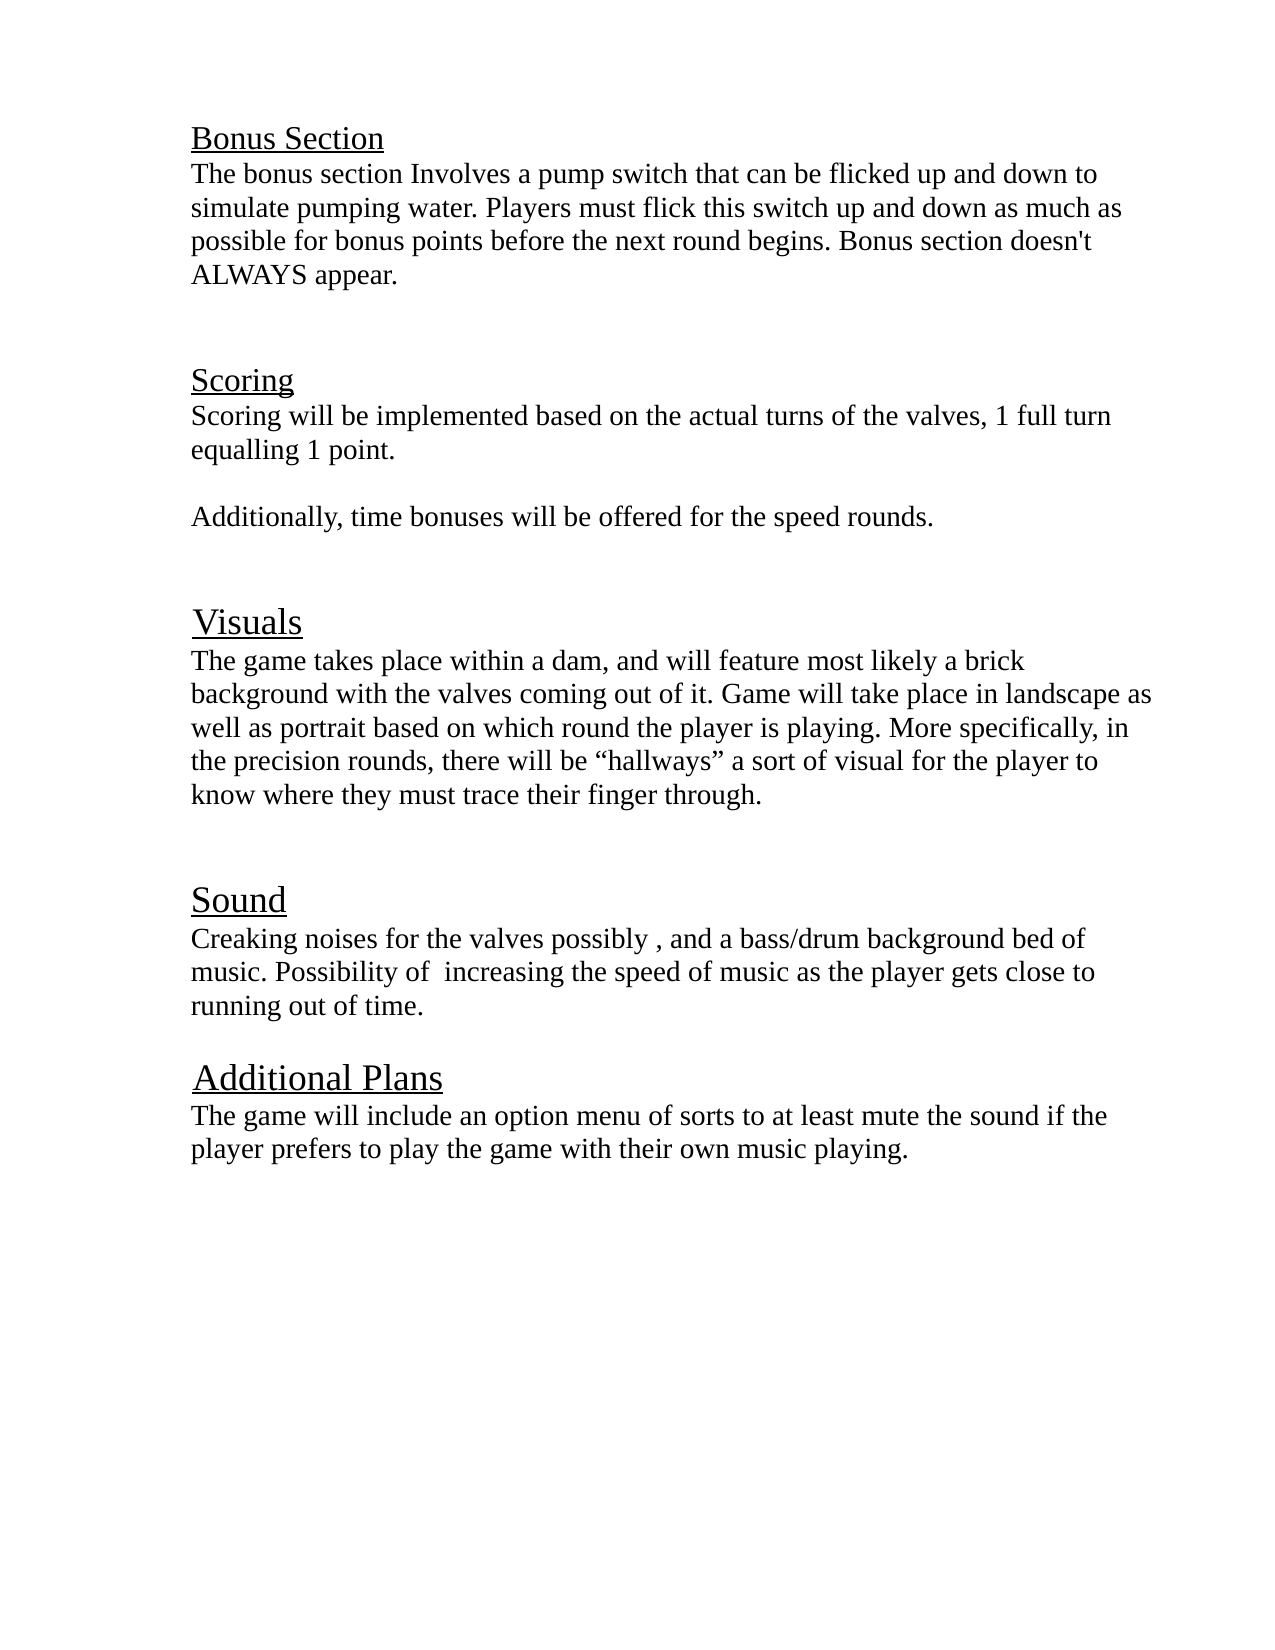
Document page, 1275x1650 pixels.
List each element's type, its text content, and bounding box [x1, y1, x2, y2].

text Scoring Scoring will be implemented based on the actual turns of the valves, 1 full turn equalling 1 point. Additionally, time bonuses will be offered for the speed rounds. [191, 327, 1157, 600]
text The game takes place within a dam, and will feature most likely a brick background with the valves coming out of it. Game will take place in landscape as well as portrait based on which round the player is playing. More specifically, in the precision rounds, there will be “hallways” a sort of visual for the player to know where they must trace their finger through. Sound [191, 643, 1157, 921]
text Visuals [118, 600, 1157, 643]
text Bonus Section [191, 118, 1157, 156]
text Creaking noises for the valves possibly , and a bass/drum background bed of music. Possibility of increasing the speed of music as the player gets close to running out of time. [191, 921, 1157, 1021]
text The bonus section Involves a pump switch that can be flicked up and down to simulate pumping water. Players must flick this switch up and down as much as possible for bonus points before the next round begins. Bonus section doesn't ALWAYS appear. [191, 156, 1157, 291]
text The game will include an option menu of sorts to at least mute the sound if the player prefers to play the game with their own music playing. [191, 1098, 1157, 1165]
text Additional Plans [118, 1055, 1157, 1098]
